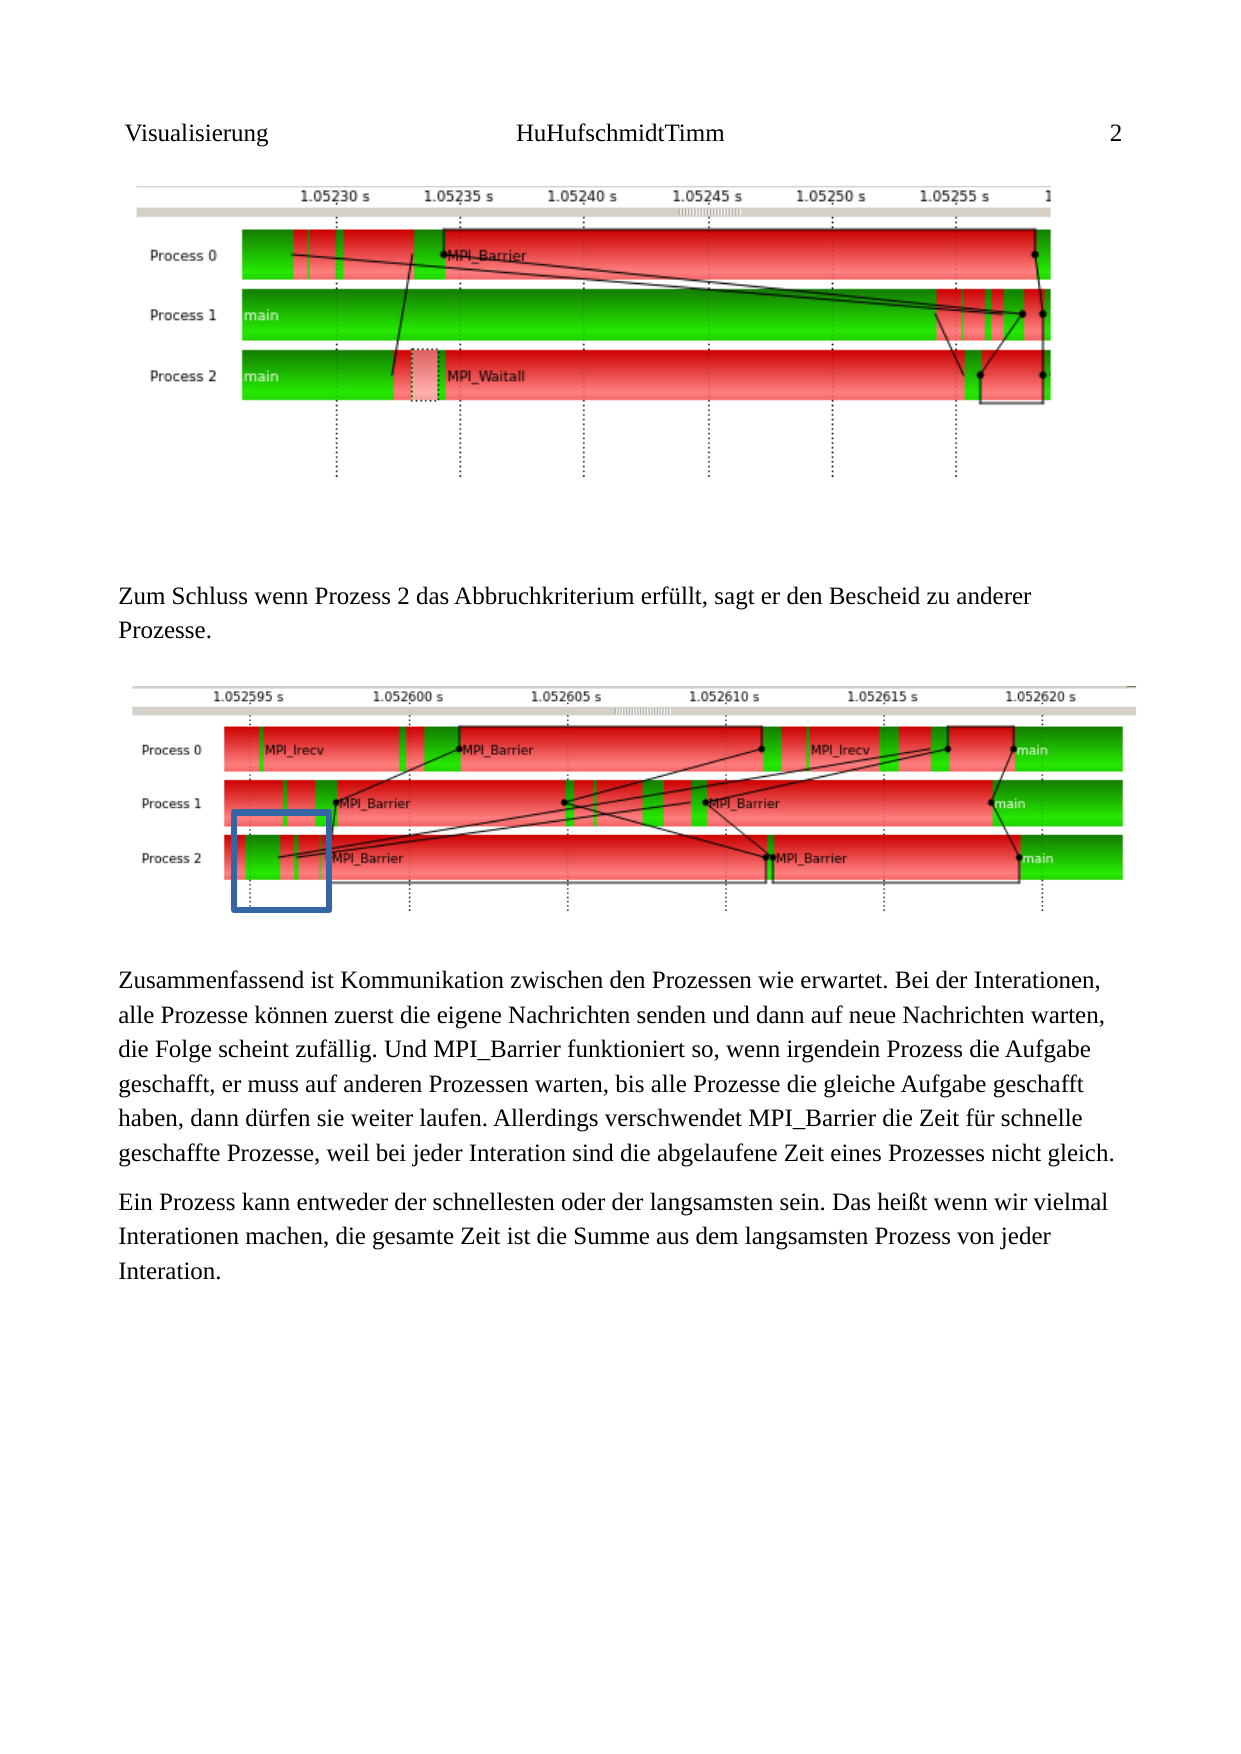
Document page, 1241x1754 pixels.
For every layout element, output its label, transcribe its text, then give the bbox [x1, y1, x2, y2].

picture [237, 816, 326, 907]
text Zum Schluss wenn Prozess 2 das Abbruchkriterium erfüllt, sagt er den Bescheid zu anderer Prozesse. [118, 581, 1122, 644]
text Zusammenfassend ist Kommunikation zwischen den Prozessen wie erwartet. Bei der Interationen, alle Prozesse können zuerst die eigene Nachrichten senden und dann auf neue Nachrichten warten, die Folge scheint zufällig. Und MPI_Barrier funktioniert so, wenn irgendein Prozess die Aufgabe geschafft, er muss auf anderen Prozessen warten, bis alle Prozesse die gleiche Aufgabe geschafft haben, dann dürfen sie weiter laufen. Allerdings verschwendet MPI_Barrier die Zeit für schnelle geschaffte Prozesse, weil bei jeder Interation sind die abgelaufene Zeit eines Prozesses nicht gleich. [118, 965, 1122, 1166]
picture [132, 686, 1137, 911]
picture [136, 186, 1051, 477]
text Ein Prozess kann entweder der schnellesten oder der langsamsten sein. Das heißt wenn wir vielmal Interationen machen, die gesamte Zeit ist die Summe aus dem langsamsten Prozess von jeder Interation. [118, 1187, 1122, 1284]
